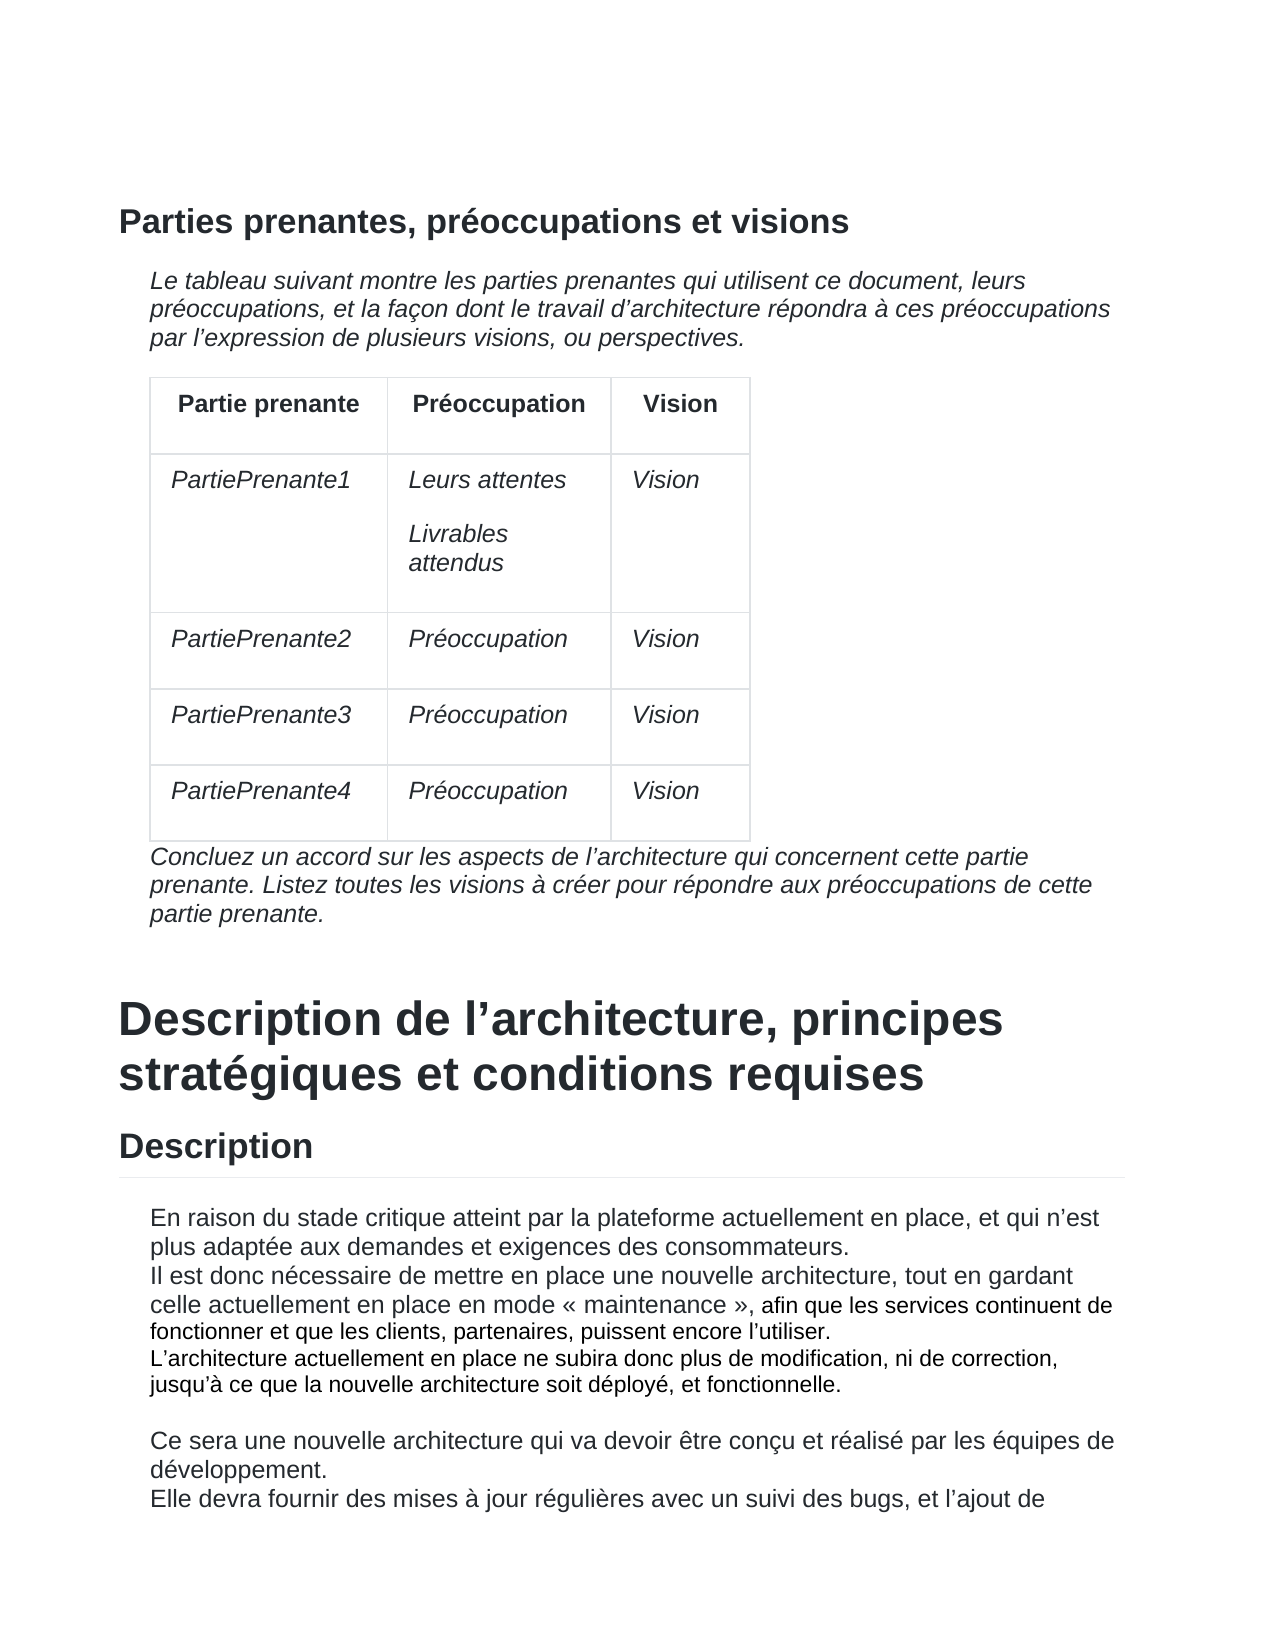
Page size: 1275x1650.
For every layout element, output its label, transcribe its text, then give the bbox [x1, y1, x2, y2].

table_header Préoccupation [388, 378, 610, 453]
subtitle Parties prenantes, préoccupations et visions [119, 201, 1125, 241]
table_cell PartiePrenante2 [151, 613, 387, 688]
subtitle Description [119, 1126, 1125, 1177]
table_cell Vision [612, 613, 749, 688]
text Concluez un accord sur les aspects de l’architecture qui concernent cette partie prenante. Listez toutes les visions à créer pour répondre aux préoccupations de cette partie prenante. [150, 842, 1125, 928]
table_cell PartiePrenante1 [151, 455, 387, 612]
text Le tableau suivant montre les parties prenantes qui utilisent ce document, leurs préoccupations, et la façon dont le travail d’architecture répondra à ces préoccupations par l’expression de plusieurs visions, ou perspectives. [150, 266, 1125, 352]
table_cell Leurs attentes Livrables attendus [388, 455, 610, 612]
text En raison du stade critique atteint par la plateforme actuellement en place, et qui n’est plus adaptée aux demandes et exigences des consommateurs. [150, 1203, 1125, 1261]
table_cell Préoccupation [388, 766, 610, 840]
text L’architecture actuellement en place ne subira donc plus de modification, ni de correction, jusqu’à ce que la nouvelle architecture soit déployé, et fonctionnelle. [150, 1345, 1125, 1397]
table_cell Vision [612, 455, 749, 612]
table_cell Préoccupation [388, 613, 610, 688]
table_cell Vision [612, 766, 749, 840]
text Elle devra fournir des mises à jour régulières avec un suivi des bugs, et l’ajout de [150, 1484, 1125, 1512]
table_cell Vision [612, 690, 749, 764]
text Ce sera une nouvelle architecture qui va devoir être conçu et réalisé par les équipes de développement. [150, 1426, 1125, 1484]
subtitle Description de l’architecture, principes stratégiques et conditions requises [119, 990, 1125, 1101]
table_cell Préoccupation [388, 690, 610, 764]
table_cell PartiePrenante3 [151, 690, 387, 764]
text Il est donc nécessaire de mettre en place une nouvelle architecture, tout en gardant celle actuellement en place en mode « maintenance », afin que les services continuent de fonctionner et que les clients, partenaires, puissent encore l’utiliser. [150, 1261, 1125, 1345]
table_header Vision [612, 378, 749, 453]
table_header Partie prenante [151, 378, 387, 453]
table_cell PartiePrenante4 [151, 766, 387, 840]
